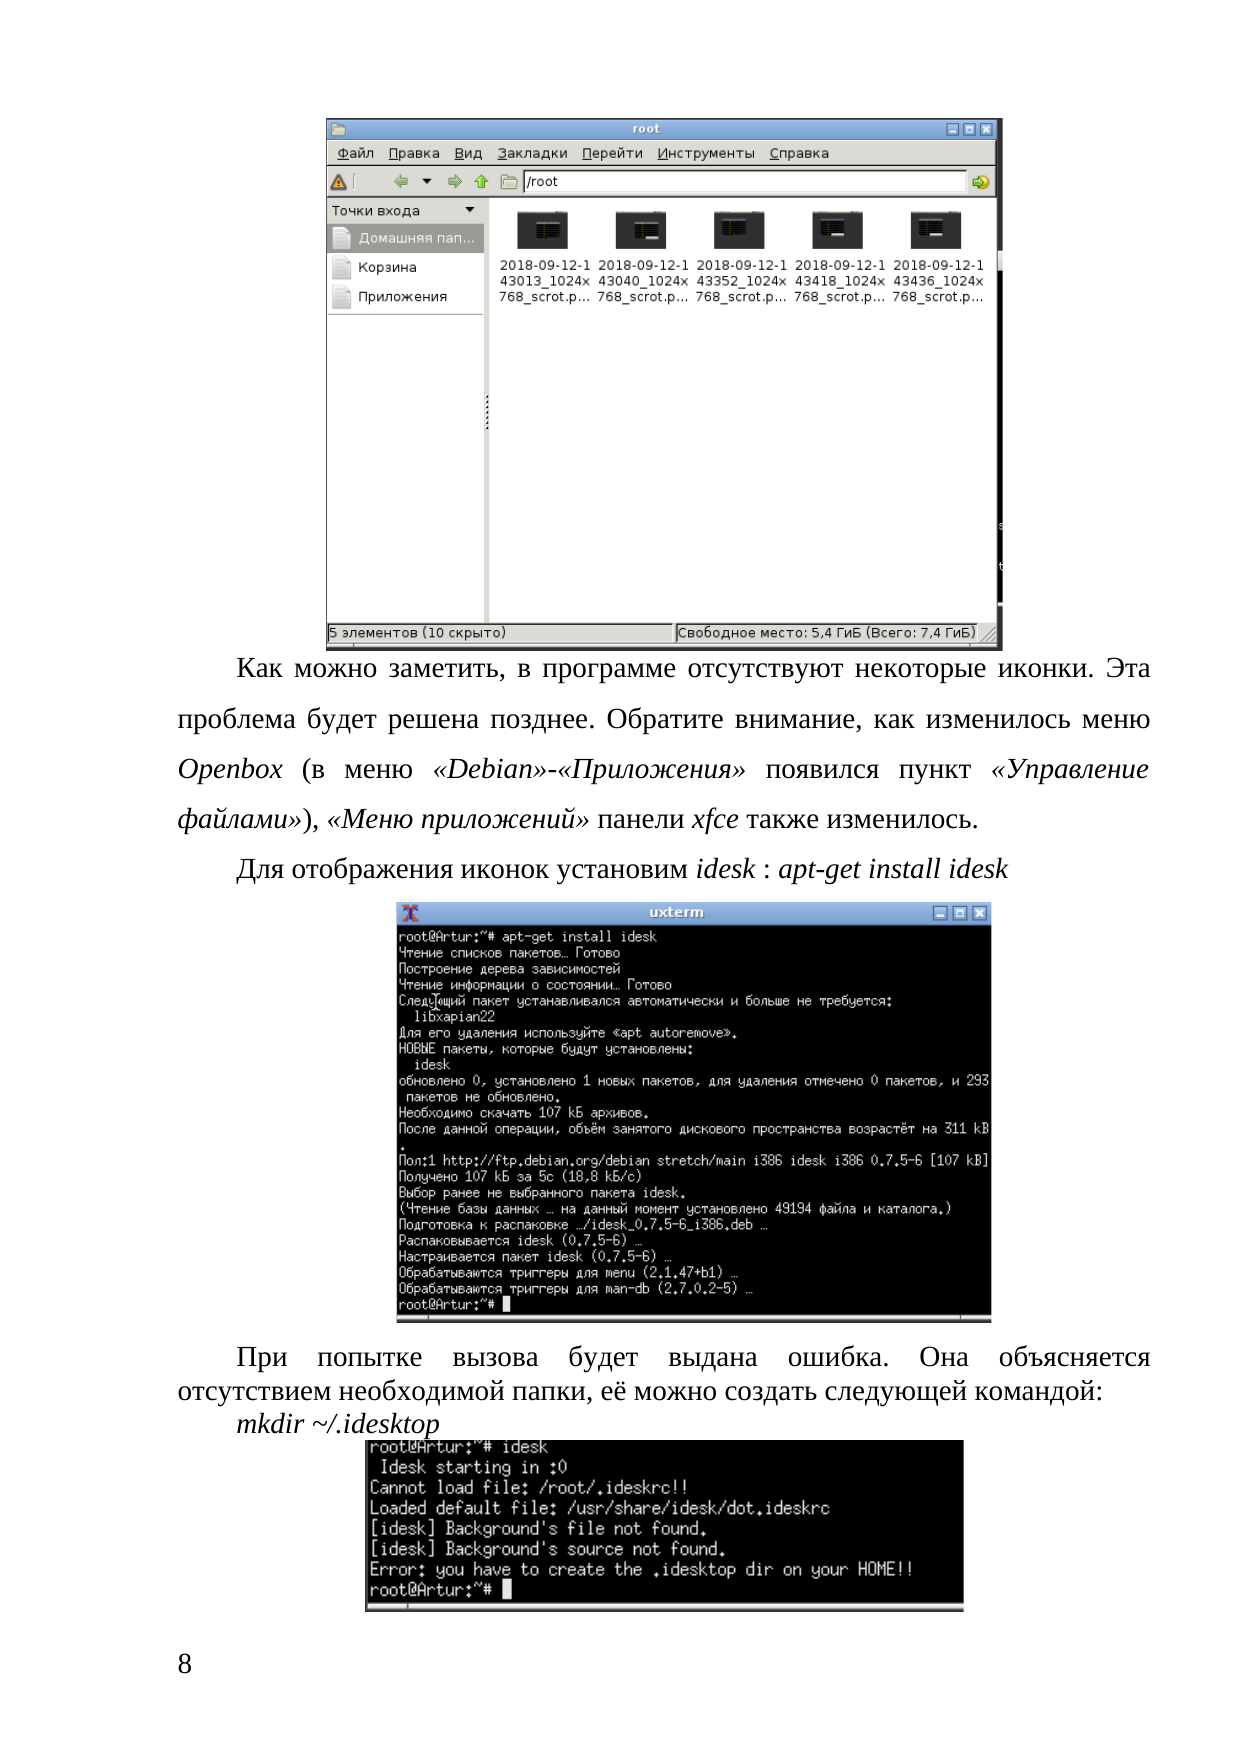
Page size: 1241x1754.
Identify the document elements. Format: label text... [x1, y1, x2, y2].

text Как можно заметить, в программе отсутствуют некоторые иконки. Эта проблема будет решена позднее. Обратите внимание, как изменилось меню Openbox (в меню «Debian»-«Приложения» появился пункт «Управление файлами»), «Меню приложений» панели xfce также изменилось. [177, 650, 1152, 835]
picture [396, 902, 992, 1323]
picture [365, 1440, 964, 1612]
text Для отображения иконок установим idesk : apt-get install idesk [177, 852, 1152, 885]
picture [326, 118, 1003, 651]
text При попытке вызова будет выдана ошибка. Она объясняется отсутствием необходимой папки, её можно создать следующей командой: [177, 1339, 1152, 1406]
text mkdir ~/.idesktop [177, 1406, 1152, 1440]
